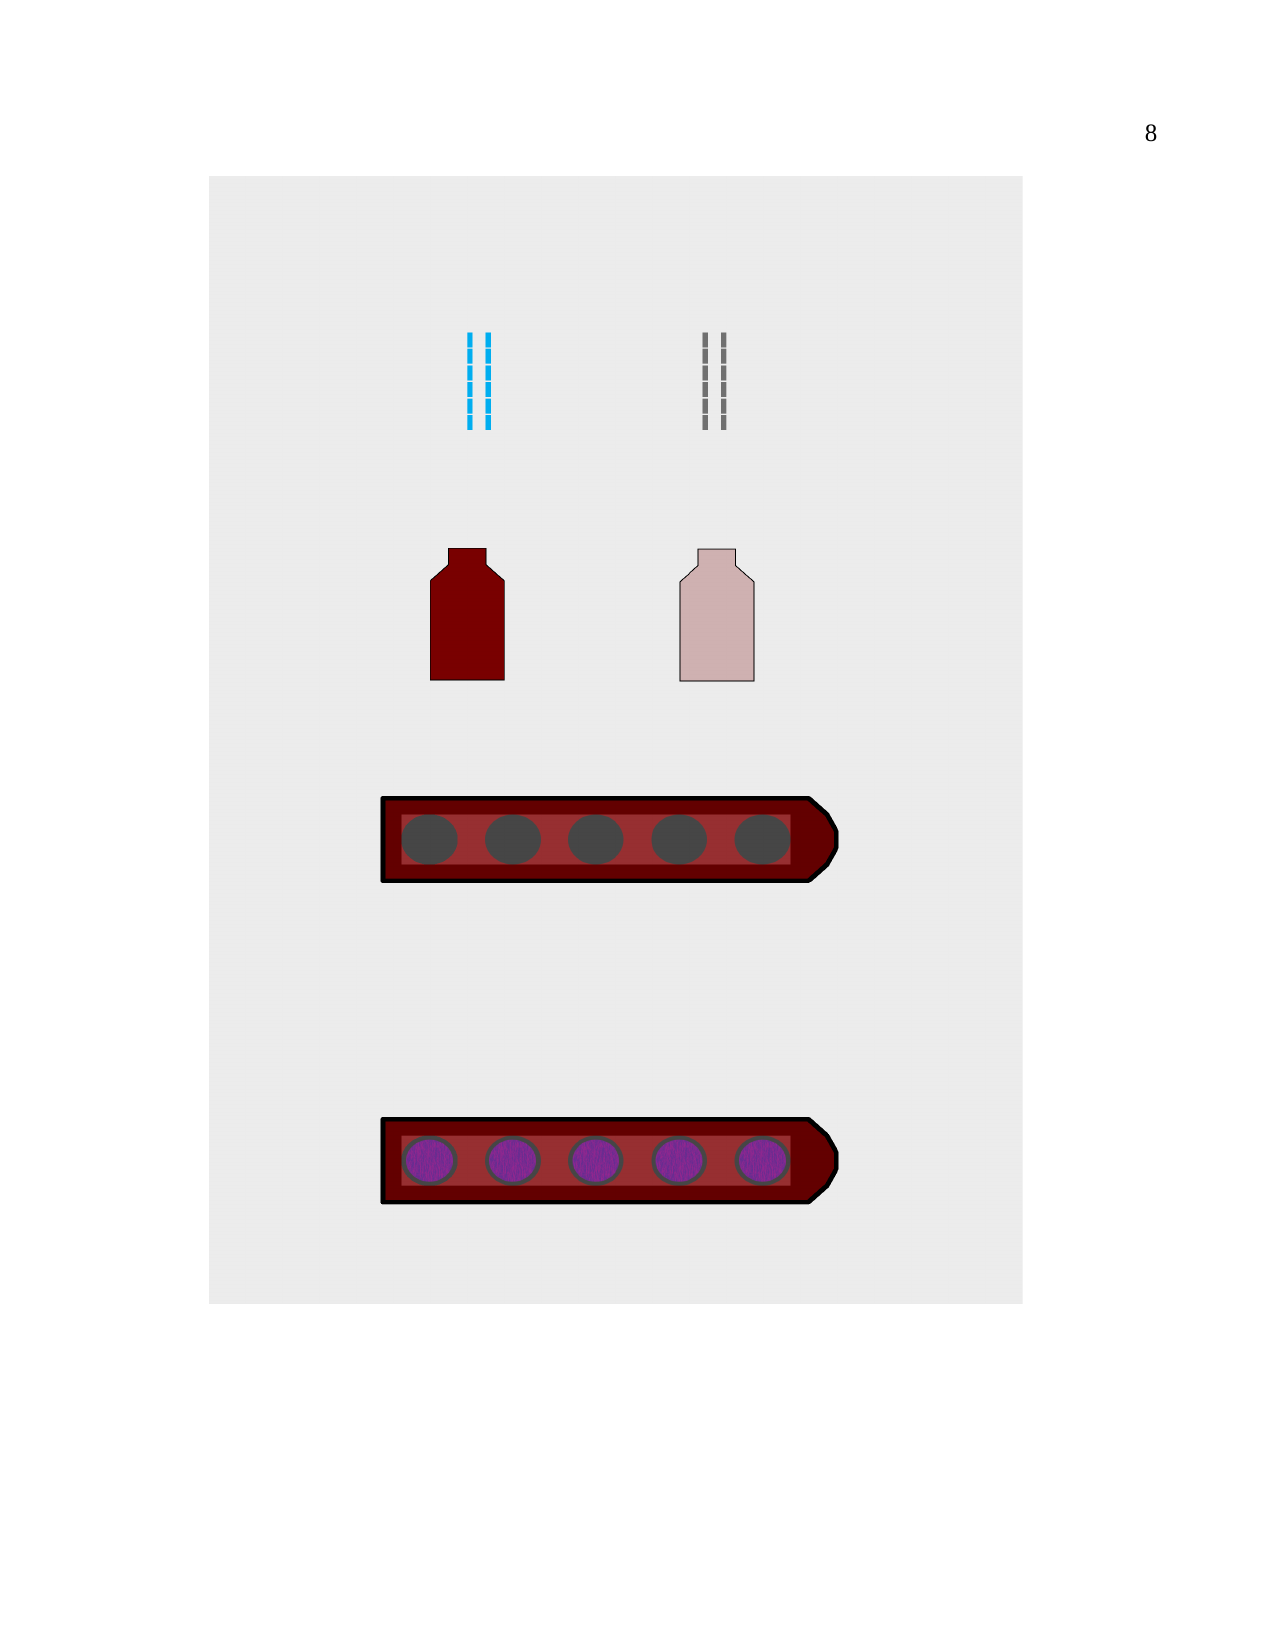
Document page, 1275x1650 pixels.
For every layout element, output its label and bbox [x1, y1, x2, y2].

picture [209, 176, 1023, 1304]
